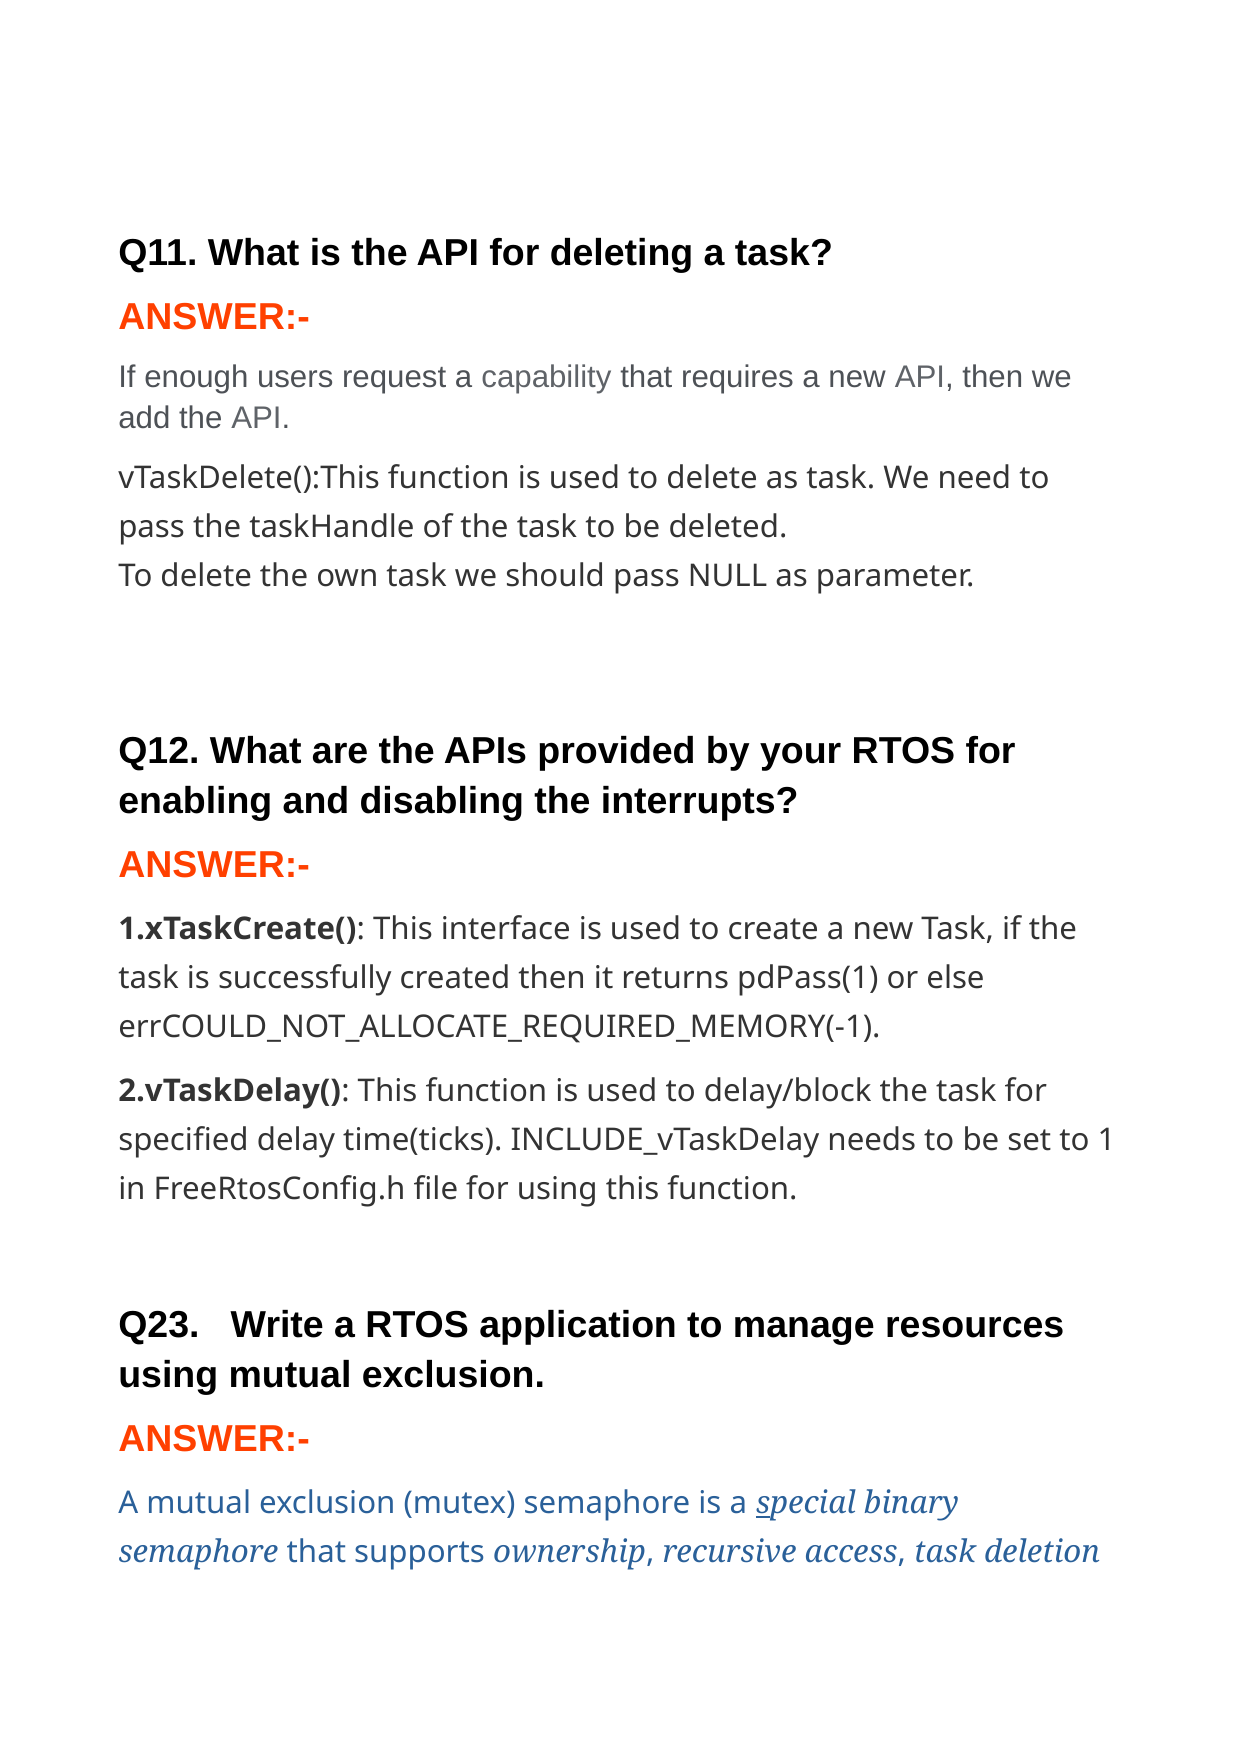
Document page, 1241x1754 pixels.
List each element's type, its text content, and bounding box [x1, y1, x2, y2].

text ANSWER:- [118, 1416, 1122, 1459]
text Q11. What is the API for deleting a task? [118, 230, 1122, 273]
text 1.xTaskCreate(): This interface is used to create a new Task, if the task is successfully created then it returns pdPass(1) or else errCOULD_NOT_ALLOCATE_REQUIRED_MEMORY(-1). [118, 906, 1122, 1047]
text 2.vTaskDelay(): This function is used to delay/block the task for specified delay time(ticks). INCLUDE_vTaskDelay needs to be set to 1 in FreeRtosConfig.h file for using this function. [118, 1068, 1122, 1208]
text If enough users request a capability that requires a new API, then we add the API. [118, 358, 1122, 435]
text ANSWER:- [118, 842, 1122, 885]
text Q23. Write a RTOS application to manage resources using mutual exclusion. [118, 1302, 1122, 1395]
text ANSWER:- [118, 294, 1122, 337]
text vTaskDelete():This function is used to delete as task. We need to pass the taskHandle of the task to be deleted. To delete the own task we should pass NULL as parameter. [118, 455, 1122, 596]
text A mutual exclusion (mutex) semaphore is a special binary semaphore that supports ownership, recursive access, task deletion [118, 1480, 1122, 1572]
text Q12. What are the APIs provided by your RTOS for enabling and disabling the interrupts? [118, 728, 1122, 821]
